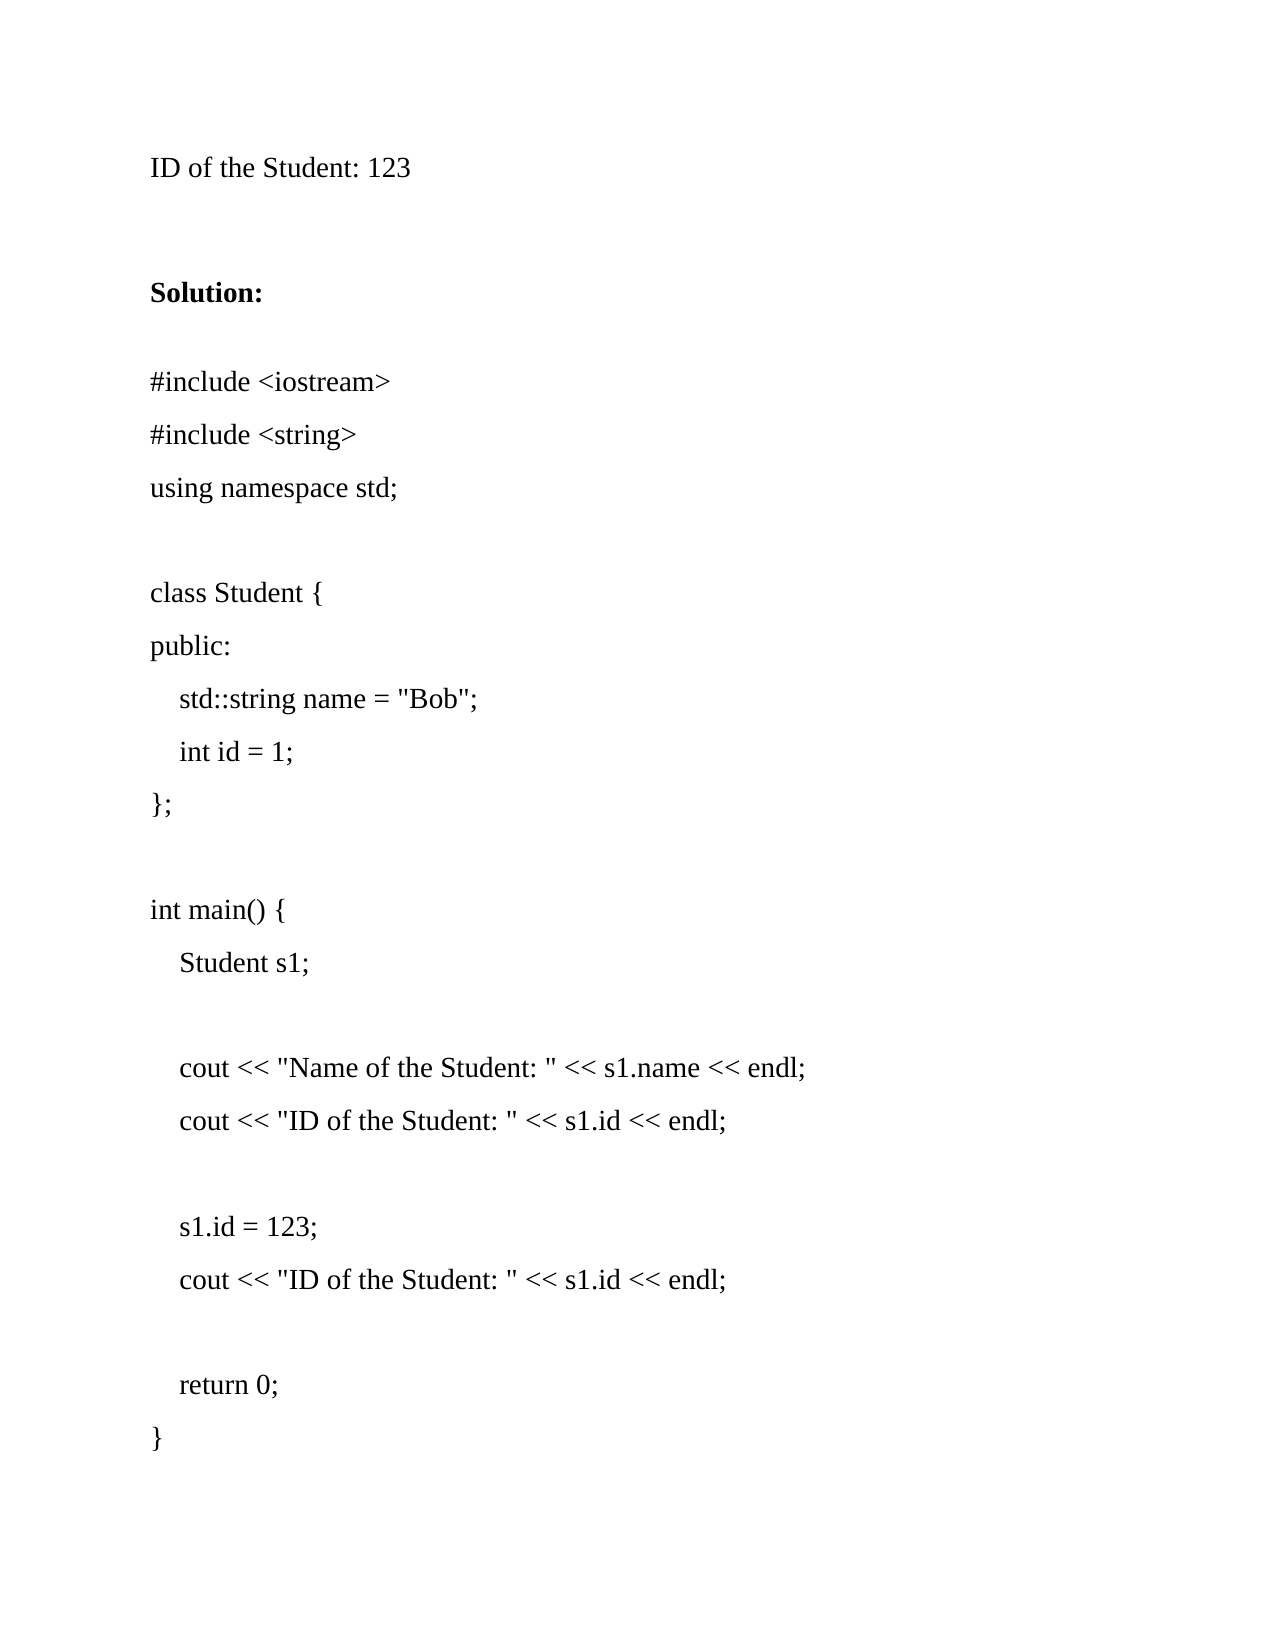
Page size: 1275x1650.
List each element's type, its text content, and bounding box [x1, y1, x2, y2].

text #include <string> [150, 417, 1125, 450]
text public: [150, 628, 1125, 662]
text Student s1; [150, 945, 1125, 978]
text int id = 1; [150, 734, 1125, 767]
text ID of the Student: 123 [150, 150, 1125, 256]
text Solution: [150, 275, 1125, 345]
text using namespace std; [150, 470, 1125, 503]
text } [150, 1420, 1125, 1454]
text std::string name = "Bob"; [150, 681, 1125, 714]
text s1.id = 123; [150, 1209, 1125, 1243]
text cout << "Name of the Student: " << s1.name << endl; [150, 1051, 1125, 1084]
text }; [150, 787, 1125, 820]
text int main() { [150, 892, 1125, 926]
text return 0; [150, 1367, 1125, 1401]
text cout << "ID of the Student: " << s1.id << endl; [150, 1262, 1125, 1295]
text cout << "ID of the Student: " << s1.id << endl; [150, 1103, 1125, 1137]
text class Student { [150, 575, 1125, 609]
text #include <iostream> [150, 364, 1125, 398]
